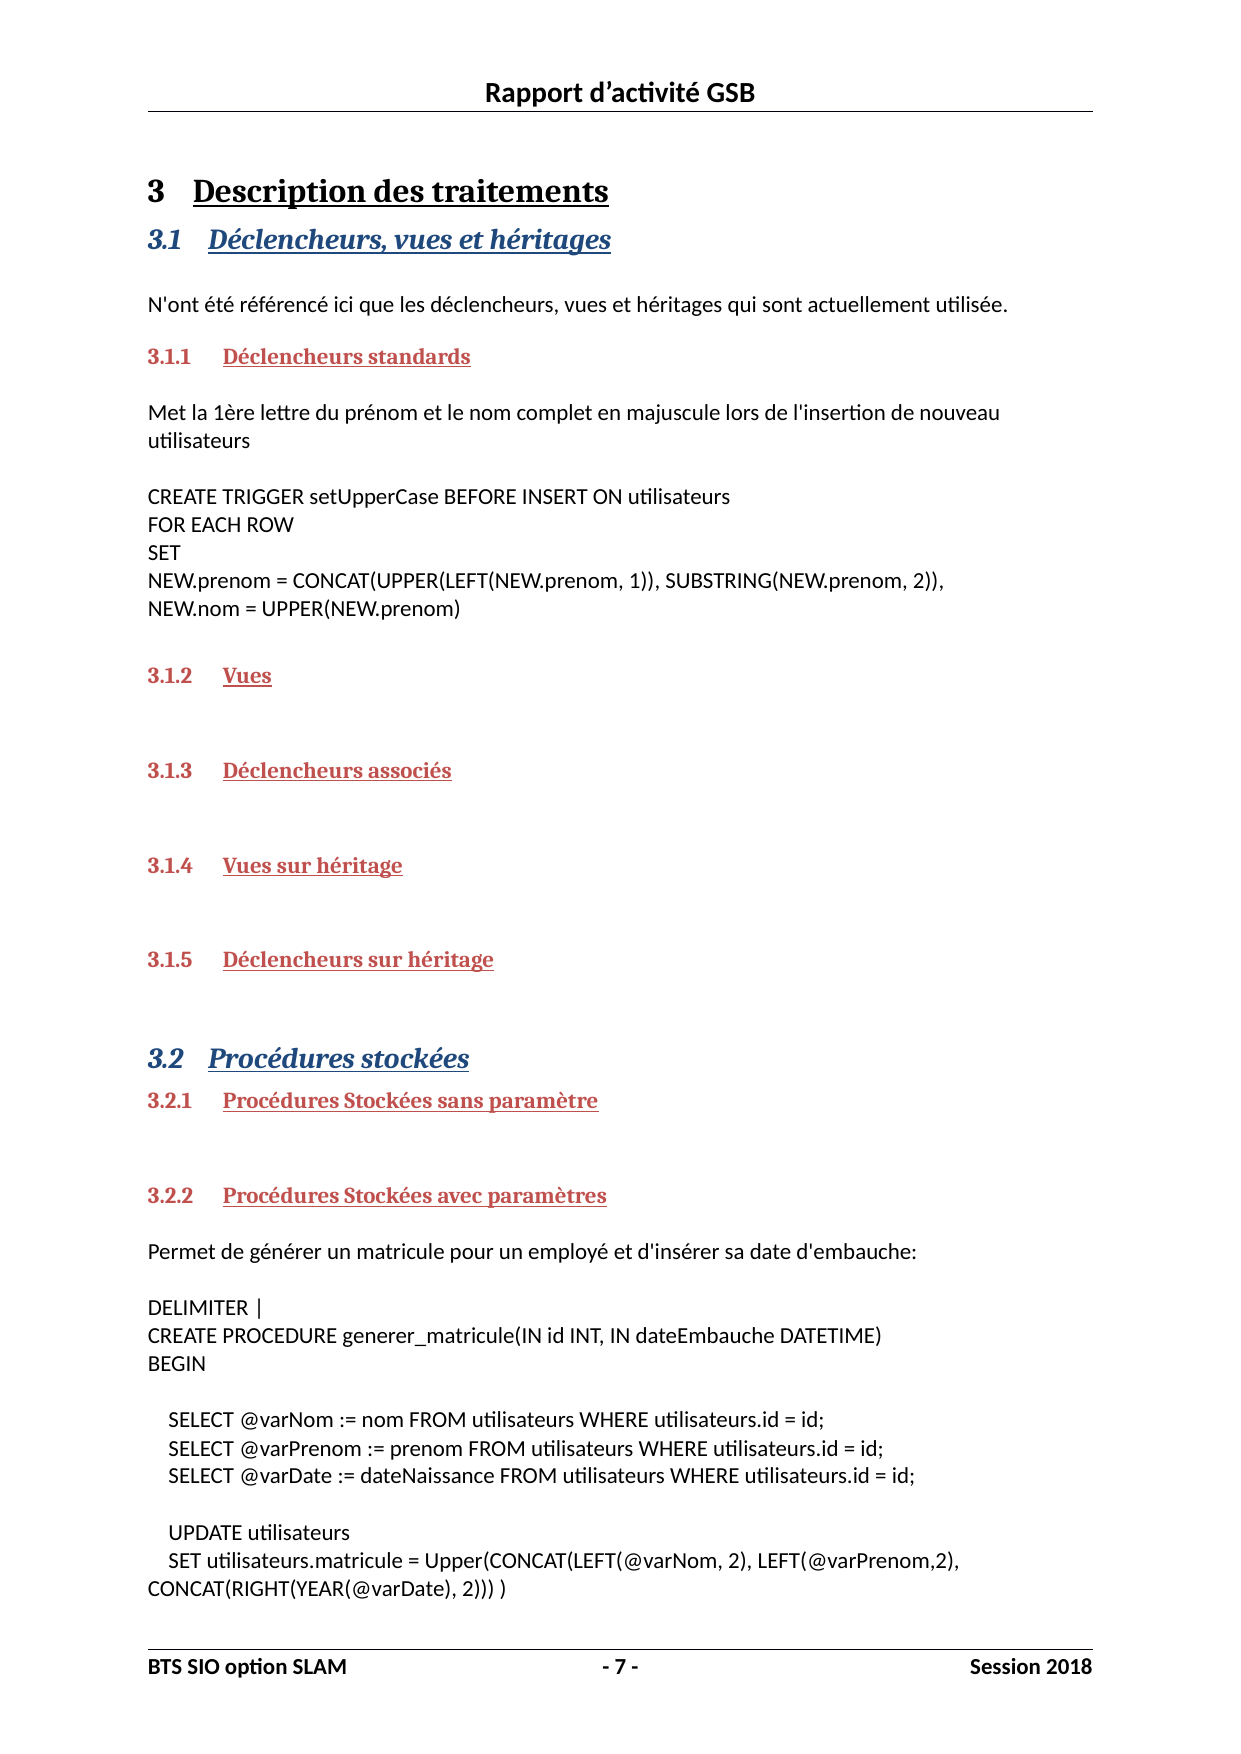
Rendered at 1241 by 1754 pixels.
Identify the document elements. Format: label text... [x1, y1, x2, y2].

text CREATE PROCEDURE generer_matricule(IN id INT, IN dateEmbauche DATETIME) [148, 1322, 1093, 1349]
text NEW.prenom = CONCAT(UPPER(LEFT(NEW.prenom, 1)), SUBSTRING(NEW.prenom, 2)), [148, 566, 1093, 594]
subtitle Déclencheurs, vues et héritages [148, 223, 1093, 291]
text SET utilisateurs.matricule = Upper(CONCAT(LEFT(@varNom, 2), LEFT(@varPrenom,2), CONCAT(RIGHT(YEAR(@varDate), 2))) ) [148, 1546, 1093, 1602]
text UPDATE utilisateurs [148, 1518, 1093, 1546]
subtitle Vues [148, 663, 1093, 689]
text SELECT @varDate := dateNaissance FROM utilisateurs WHERE utilisateurs.id = id; [148, 1462, 1093, 1490]
subtitle Déclencheurs associés [148, 757, 1093, 784]
text SET [148, 538, 1093, 566]
subtitle Vues sur héritage [148, 852, 1093, 879]
text N'ont été référencé ici que les déclencheurs, vues et héritages qui sont actuellement utilisée. [148, 291, 1093, 318]
subtitle Description des traitements [148, 173, 1093, 211]
text DELIMITER | [148, 1293, 1093, 1322]
subtitle Déclencheurs sur héritage [148, 947, 1093, 974]
subtitle Procédures Stockées avec paramètres [148, 1183, 1093, 1209]
text CREATE TRIGGER setUpperCase BEFORE INSERT ON utilisateurs [148, 482, 1093, 510]
text Permet de générer un matricule pour un employé et d'insérer sa date d'embauche: [148, 1237, 1093, 1266]
text SELECT @varNom := nom FROM utilisateurs WHERE utilisateurs.id = id; [148, 1406, 1093, 1434]
text FOR EACH ROW [148, 510, 1093, 538]
subtitle Déclencheurs standards [148, 343, 1093, 370]
subtitle Procédures Stockées sans paramètre [148, 1088, 1093, 1114]
subtitle Procédures stockées [148, 1042, 1093, 1076]
text Met la 1ère lettre du prénom et le nom complet en majuscule lors de l'insertion de nouveau utilisateurs [148, 398, 1093, 454]
text BEGIN [148, 1349, 1093, 1378]
text NEW.nom = UPPER(NEW.prenom) [148, 594, 1093, 622]
text SELECT @varPrenom := prenom FROM utilisateurs WHERE utilisateurs.id = id; [148, 1434, 1093, 1462]
